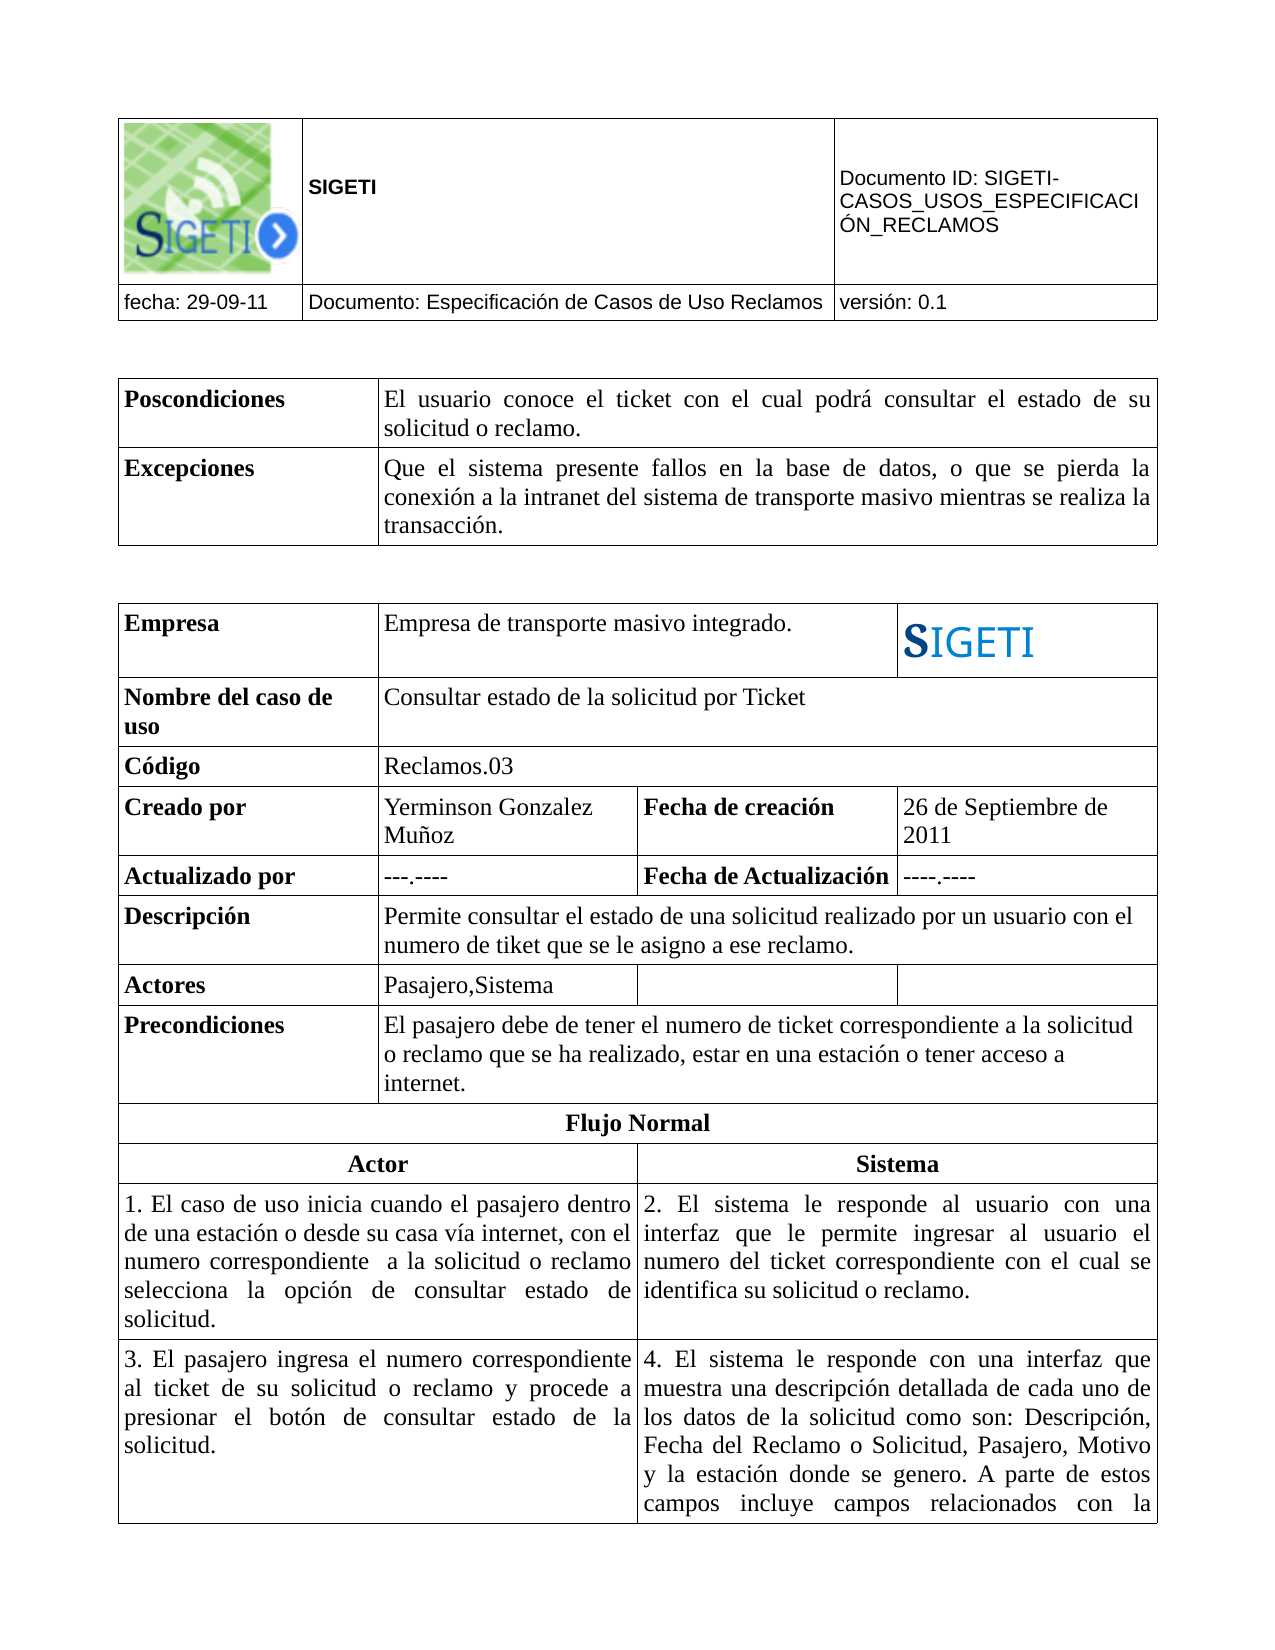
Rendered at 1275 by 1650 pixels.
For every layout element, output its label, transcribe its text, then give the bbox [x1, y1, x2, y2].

table_cell Sistema [638, 1144, 1157, 1183]
table_cell [638, 965, 897, 1005]
table_cell El pasajero debe de tener el numero de ticket correspondiente a la solicitud o reclamo que se ha realizado, estar en una estación o tener acceso a internet. [379, 1006, 1157, 1102]
table_cell 4. El sistema le responde con una interfaz que muestra una descripción detallada de cada uno de los datos de la solicitud como son: Descripción, Fecha del Reclamo o Solicitud, Pasajero, Motivo y la estación donde se genero. A parte de estos campos incluye campos relacionados con la [638, 1340, 1157, 1522]
table_cell Reclamos.03 [379, 747, 1157, 786]
table_cell Fecha de Actualización [638, 856, 897, 895]
table_cell [898, 965, 1157, 1005]
table_header Empresa [119, 604, 378, 677]
table_cell Consultar estado de la solicitud por Ticket [379, 678, 1157, 746]
table_cell Pasajero,Sistema [379, 965, 637, 1005]
table_cell 1. El caso de uso inicia cuando el pasajero dentro de una estación o desde su casa vía internet, con el numero correspondiente a la solicitud o reclamo selecciona la opción de consultar estado de solicitud. [119, 1184, 637, 1338]
table_cell ----.---- [898, 856, 1157, 895]
table_header Empresa de transporte masivo integrado. [379, 604, 897, 677]
table_cell 26 de Septiembre de 2011 [898, 787, 1157, 855]
table_cell Flujo Normal [119, 1104, 1157, 1143]
picture [123, 123, 302, 279]
table_cell Nombre del caso de uso [119, 678, 378, 746]
table_header SIGETI [898, 604, 1157, 677]
table_cell Yerminson Gonzalez Muñoz [379, 787, 637, 855]
table_cell Actores [119, 965, 378, 1005]
table_cell Precondiciones [119, 1006, 378, 1102]
table_cell ---.---- [379, 856, 637, 895]
table_cell 3. El pasajero ingresa el numero correspondiente al ticket de su solicitud o reclamo y procede a presionar el botón de consultar estado de la solicitud. [119, 1340, 637, 1522]
table_cell Actualizado por [119, 856, 378, 895]
table_cell Permite consultar el estado de una solicitud realizado por un usuario con el numero de tiket que se le asigno a ese reclamo. [379, 896, 1157, 964]
table_cell 2. El sistema le responde al usuario con una interfaz que le permite ingresar al usuario el numero del ticket correspondiente con el cual se identifica su solicitud o reclamo. [638, 1184, 1157, 1338]
table_cell Actor [119, 1144, 637, 1183]
table_cell El usuario conoce el ticket con el cual podrá consultar el estado de su solicitud o reclamo. [379, 379, 1157, 447]
table_cell Que el sistema presente fallos en la base de datos, o que se pierda la conexión a la intranet del sistema de transporte masivo mientras se realiza la transacción. [379, 448, 1157, 545]
table_cell Excepciones [119, 448, 378, 545]
table_cell Código [119, 747, 378, 786]
table_cell Fecha de creación [638, 787, 897, 855]
table_cell Creado por [119, 787, 378, 855]
table_cell Descripción [119, 896, 378, 964]
table_cell Poscondiciones [119, 379, 378, 447]
